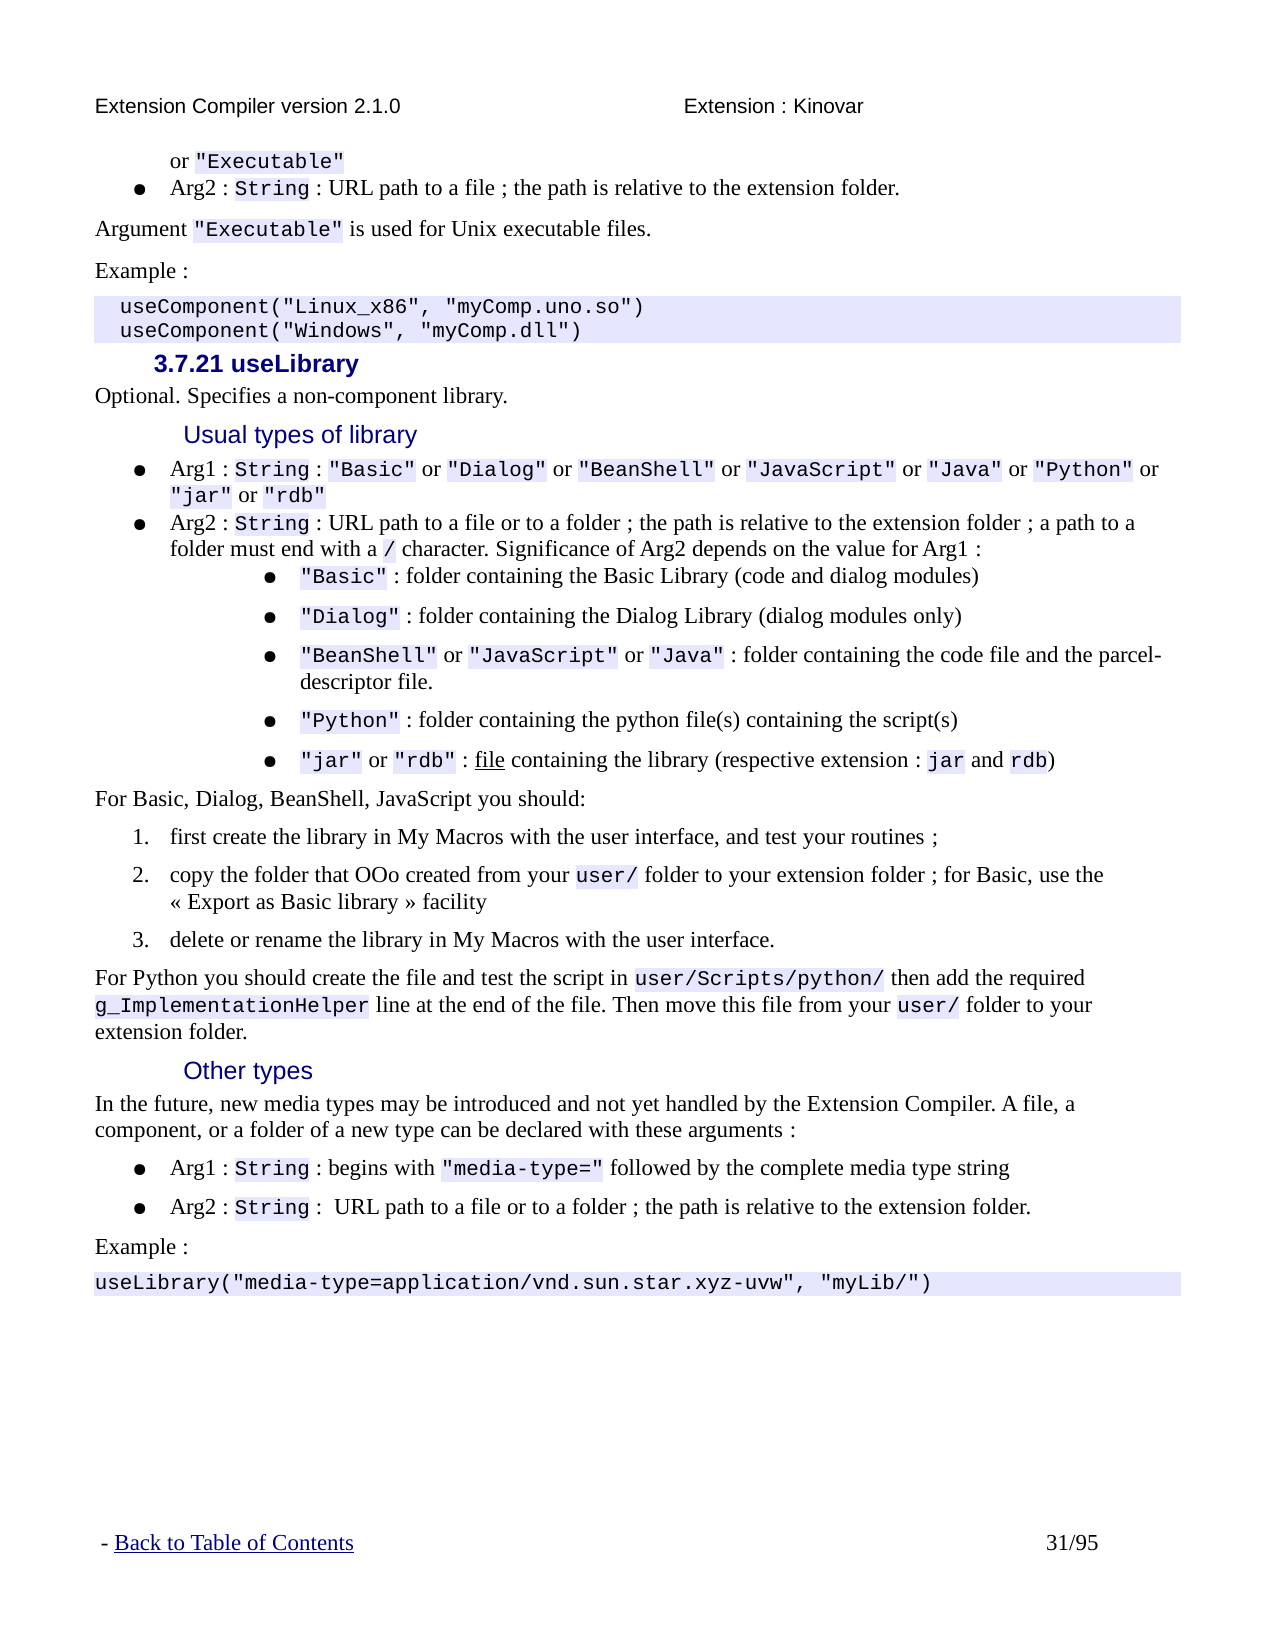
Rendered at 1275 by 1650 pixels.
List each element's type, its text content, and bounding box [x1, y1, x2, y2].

text Optional. Specifies a non-component library. [94, 383, 1181, 409]
text For Python you should create the file and test the script in user/Scripts/python/ then add the required g_ImplementationHelper line at the end of the file. Then move this file from your user/ folder to your extension folder. [94, 965, 1181, 1045]
subtitle useLibrary [153, 349, 1181, 377]
list "jar" or "rdb" : file containing the library (respective extension : jar and rdb) [262, 747, 1181, 774]
text useLibrary("media-type=application/vnd.sun.star.xyz-uvw", "myLib/") [94, 1272, 1181, 1296]
list Arg1 : String : begins with "media-type=" followed by the complete media type string [132, 1155, 1181, 1182]
list "BeanShell" or "JavaScript" or "Java" : folder containing the code file and the parcel-descriptor file. [262, 642, 1181, 695]
subtitle Usual types of library [183, 421, 1181, 449]
subtitle Other types [183, 1057, 1181, 1085]
text In the future, new media types may be introduced and not yet handled by the Extension Compiler. A file, a component, or a folder of a new type can be declared with these arguments : [94, 1091, 1181, 1142]
list first create the library in My Macros with the user interface, and test your routines ; [132, 824, 1181, 850]
list Arg2 : String : URL path to a file or to a folder ; the path is relative to the extension folder. [132, 1194, 1181, 1221]
text Example : [94, 258, 1181, 283]
list or "Executable" [132, 147, 1181, 174]
list delete or rename the library in My Macros with the user interface. [132, 927, 1181, 953]
text useComponent("Linux_x86", "myComp.uno.so") [94, 296, 1181, 319]
list copy the folder that OOo created from your user/ folder to your extension folder ; for Basic, use the « Export as Basic library » facility [132, 862, 1181, 915]
list "Python" : folder containing the python file(s) containing the script(s) [262, 707, 1181, 734]
list "Basic" : folder containing the Basic Library (code and dialog modules) [262, 563, 1181, 590]
list Arg2 : String : URL path to a file or to a folder ; the path is relative to the extension folder ; a path to a folder must end with a / character. Significance of Arg2 depends on the value for Arg1 : [132, 509, 1181, 563]
list Arg2 : String : URL path to a file ; the path is relative to the extension folder. [132, 174, 1181, 201]
text Example : [94, 1234, 1181, 1259]
list "Dialog" : folder containing the Dialog Library (dialog modules only) [262, 603, 1181, 630]
text useComponent("Windows", "myComp.dll") [94, 319, 1181, 343]
text Argument "Executable" is used for Unix executable files. [94, 216, 1181, 243]
text For Basic, Dialog, BeanShell, JavaScript you should: [94, 786, 1181, 812]
list Arg1 : String : "Basic" or "Dialog" or "BeanShell" or "JavaScript" or "Java" or "Python" or "jar" or "rdb" [132, 455, 1181, 509]
